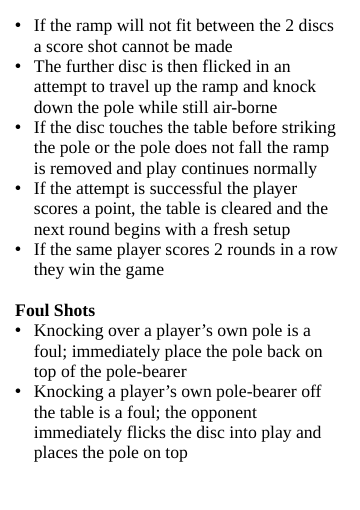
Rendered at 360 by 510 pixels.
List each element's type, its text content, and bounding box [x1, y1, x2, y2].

text Foul Shots [15, 300, 345, 320]
list If the attempt is successful the player scores a point, the table is cleared and the next round begins with a fresh setup [15, 178, 345, 239]
list If the ramp will not fit between the 2 discs a score shot cannot be made [15, 15, 345, 56]
list If the disc touches the table before striking the pole or the pole does not fall the ramp is removed and play continues normally [15, 117, 345, 178]
list Knocking a player’s own pole-bearer off the table is a foul; the opponent immediately flicks the disc into play and places the pole on top [15, 381, 345, 463]
list Knocking over a player’s own pole is a foul; immediately place the pole back on top of the pole-bearer [15, 320, 345, 381]
list If the same player scores 2 rounds in a row they win the game [15, 239, 345, 279]
list The further disc is then flicked in an attempt to travel up the ramp and knock down the pole while still air-borne [15, 56, 345, 117]
